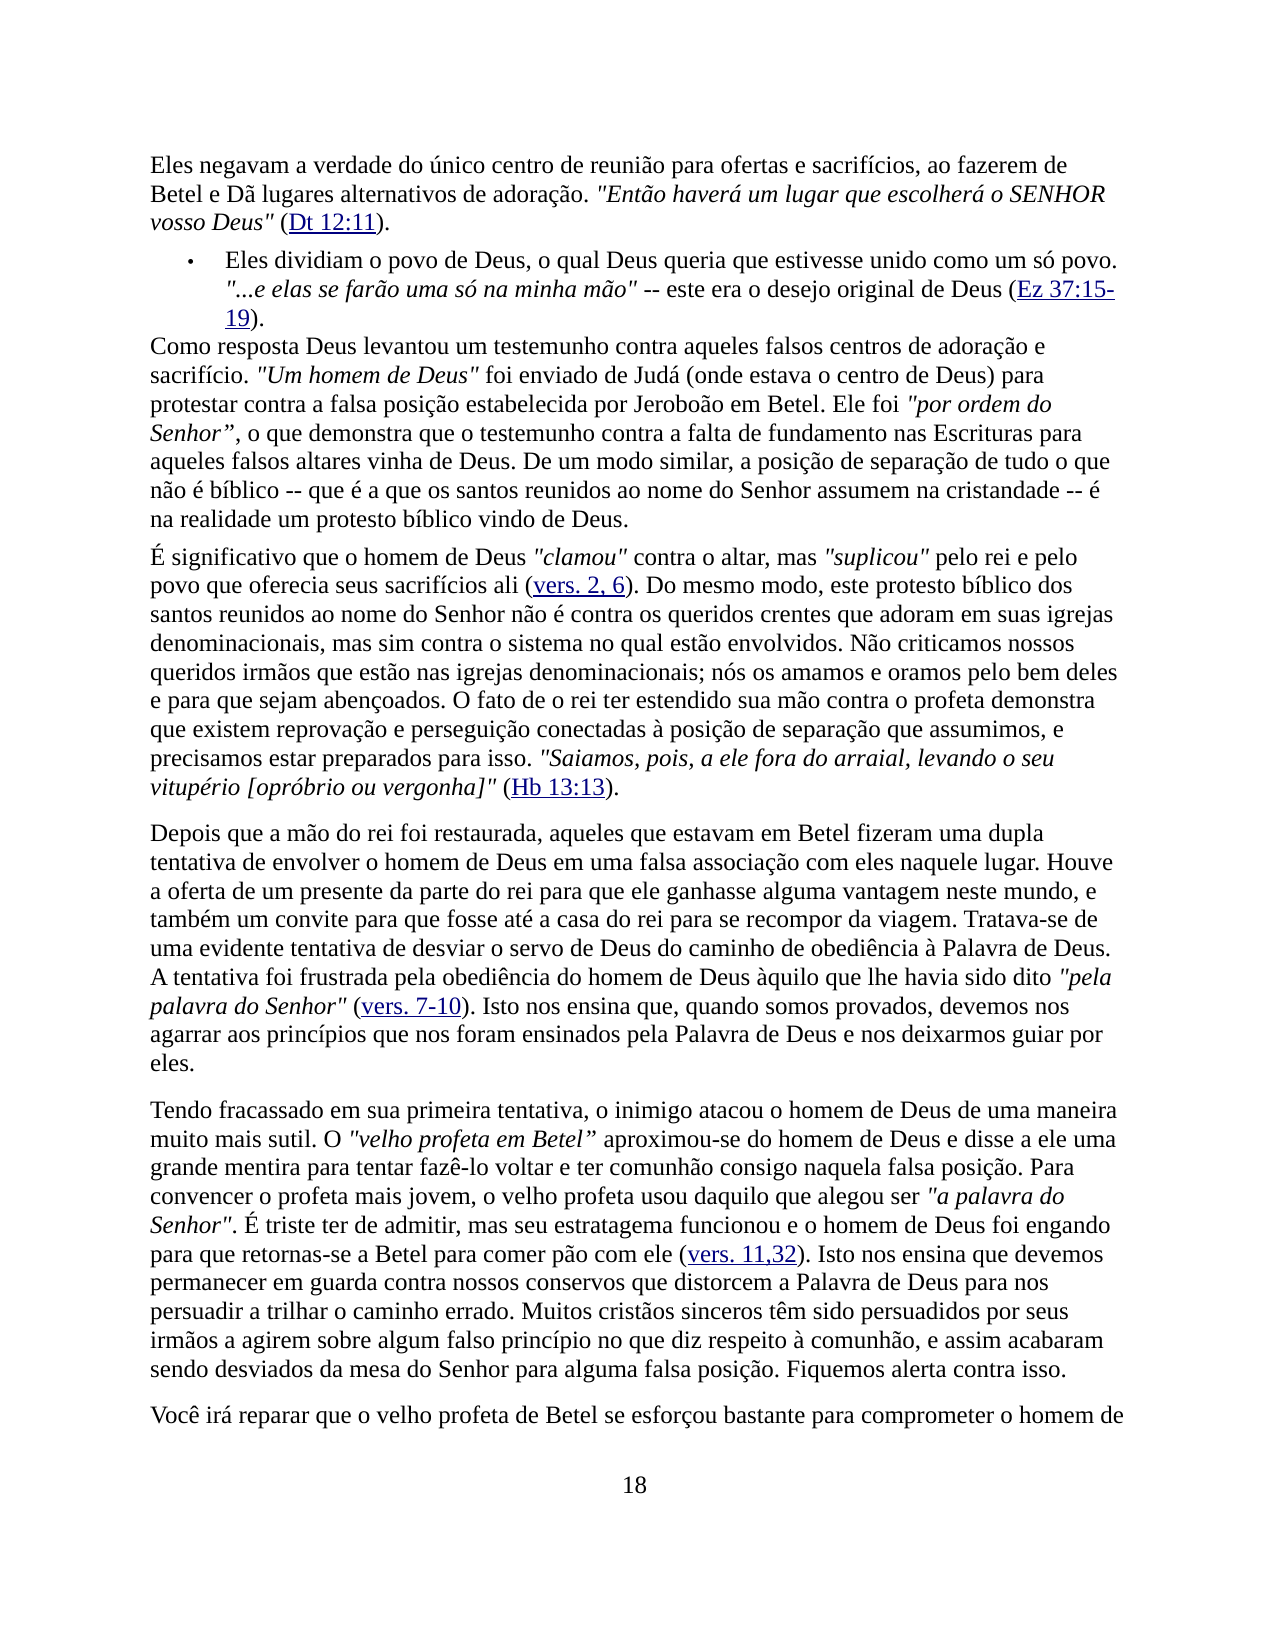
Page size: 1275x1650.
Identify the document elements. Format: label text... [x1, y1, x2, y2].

text Tendo fracassado em sua primeira tentativa, o inimigo atacou o homem de Deus de uma maneira muito mais sutil. O "velho profeta em Betel” aproximou-se do homem de Deus e disse a ele uma grande mentira para tentar fazê-lo voltar e ter comunhão consigo naquela falsa posição. Para convencer o profeta mais jovem, o velho profeta usou daquilo que alegou ser "a palavra do Senhor". É triste ter de admitir, mas seu estratagema funcionou e o homem de Deus foi engando para que retornas-se a Betel para comer pão com ele (vers. 11,32). Isto nos ensina que devemos permanecer em guarda contra nossos conservos que distorcem a Palavra de Deus para nos persuadir a trilhar o caminho errado. Muitos cristãos sinceros têm sido persuadidos por seus irmãos a agirem sobre algum falso princípio no que diz respeito à comunhão, e assim acabaram sendo desviados da mesa do Senhor para alguma falsa posição. Fiquemos alerta contra isso. [150, 1095, 1125, 1382]
text É significativo que o homem de Deus "clamou" contra o altar, mas "suplicou" pelo rei e pelo povo que oferecia seus sacrifícios ali (vers. 2, 6). Do mesmo modo, este protesto bíblico dos santos reunidos ao nome do Senhor não é contra os queridos crentes que adoram em suas igrejas denominacionais, mas sim contra o sistema no qual estão envolvidos. Não criticamos nossos queridos irmãos que estão nas igrejas denominacionais; nós os amamos e oramos pelo bem deles e para que sejam abençoados. O fato de o rei ter estendido sua mão contra o profeta demonstra que existem reprovação e perseguição conectadas à posição de separação que assumimos, e precisamos estar preparados para isso. "Saiamos, pois, a ele fora do arraial, levando o seu vitupério [opróbrio ou vergonha]" (Hb 13:13). [150, 542, 1125, 800]
text Depois que a mão do rei foi restaurada, aqueles que estavam em Betel fizeram uma dupla tentativa de envolver o homem de Deus em uma falsa associação com eles naquele lugar. Houve a oferta de um presente da parte do rei para que ele ganhasse alguma vantagem neste mundo, e também um convite para que fosse até a casa do rei para se recompor da viagem. Tratava-se de uma evidente tentativa de desviar o servo de Deus do caminho de obediência à Palavra de Deus. A tentativa foi frustrada pela obediência do homem de Deus àquilo que lhe havia sido dito "pela palavra do Senhor" (vers. 7-10). Isto nos ensina que, quando somos provados, devemos nos agarrar aos princípios que nos foram ensinados pela Palavra de Deus e nos deixarmos guiar por eles. [150, 818, 1125, 1077]
text Eles negavam a verdade do único centro de reunião para ofertas e sacrifícios, ao fazerem de Betel e Dã lugares alternativos de adoração. "Então haverá um lugar que escolherá o SENHOR vosso Deus" (Dt 12:11). [150, 150, 1125, 236]
text Você irá reparar que o velho profeta de Betel se esforçou bastante para comprometer o homem de [150, 1400, 1125, 1429]
text Como resposta Deus levantou um testemunho contra aqueles falsos centros de adoração e sacrifício. "Um homem de Deus" foi enviado de Judá (onde estava o centro de Deus) para protestar contra a falsa posição estabelecida por Jeroboão em Betel. Ele foi "por ordem do Senhor”, o que demonstra que o testemunho contra a falta de fundamento nas Escrituras para aqueles falsos altares vinha de Deus. De um modo similar, a posição de separação de tudo o que não é bíblico -- que é a que os santos reunidos ao nome do Senhor assumem na cristandade -- é na realidade um protesto bíblico vindo de Deus. [150, 331, 1125, 533]
list Eles dividiam o povo de Deus, o qual Deus queria que estivesse unido como um só povo. "...e elas se farão uma só na minha mão" -- este era o desejo original de Deus (Ez 37:15-19). [187, 245, 1125, 331]
